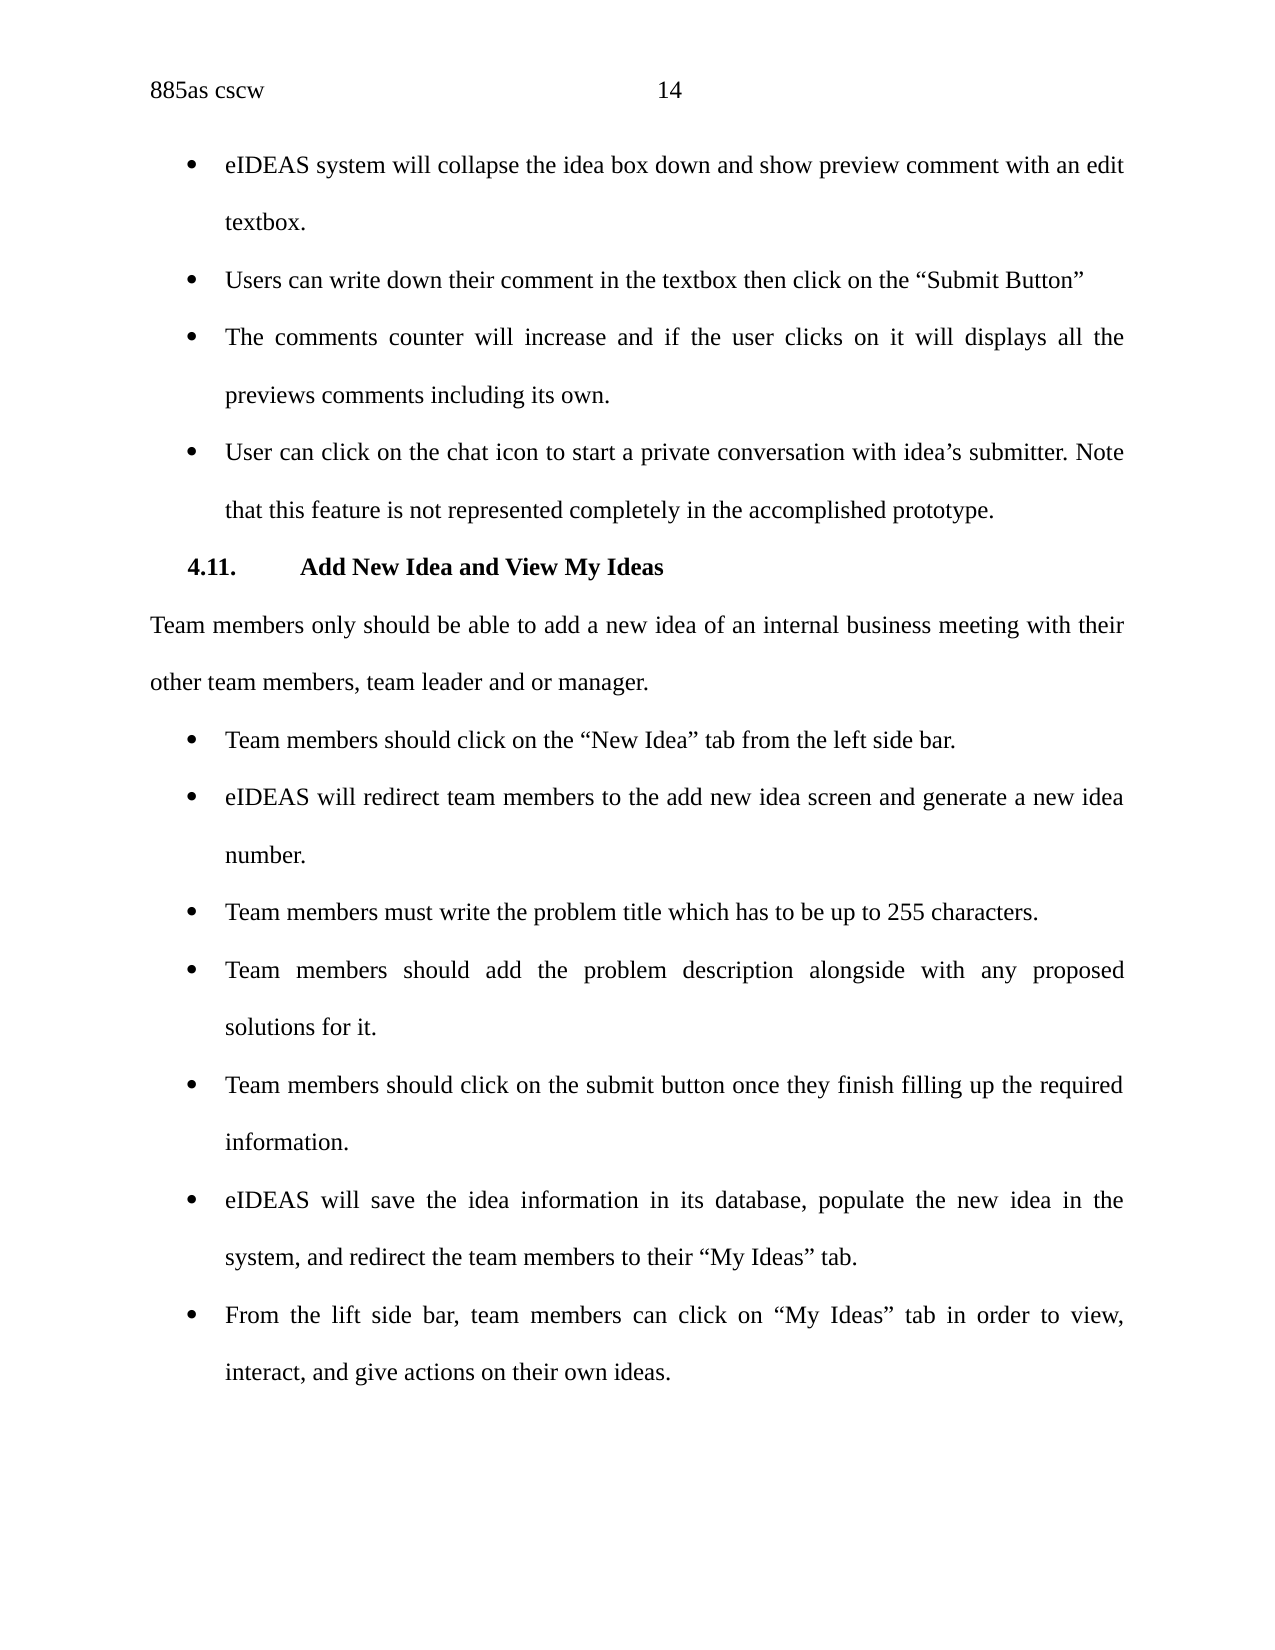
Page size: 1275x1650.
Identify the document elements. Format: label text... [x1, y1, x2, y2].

list Users can write down their comment in the textbox then click on the “Submit Button” [187, 265, 1125, 294]
list User can click on the chat icon to start a private conversation with idea’s submitter. Note that this feature is not represented completely in the accomplished prototype. [187, 437, 1125, 524]
list From the lift side bar, team members can click on “My Ideas” tab in order to view, interact, and give actions on their own ideas. [187, 1300, 1125, 1386]
list Team members should click on the submit button once they finish filling up the required information. [187, 1070, 1125, 1156]
subtitle Add New Idea and View My Ideas [187, 552, 1125, 581]
text Team members only should be able to add a new idea of an internal business meeting with their other team members, team leader and or manager. [150, 610, 1125, 696]
list The comments counter will increase and if the user clicks on it will displays all the previews comments including its own. [187, 322, 1125, 409]
list eIDEAS system will collapse the idea box down and show preview comment with an edit textbox. [187, 150, 1125, 236]
list eIDEAS will save the idea information in its database, populate the new idea in the system, and redirect the team members to their “My Ideas” tab. [187, 1185, 1125, 1271]
list eIDEAS will redirect team members to the add new idea screen and generate a new idea number. [187, 782, 1125, 869]
list Team members must write the problem title which has to be up to 255 characters. [187, 897, 1125, 926]
list Team members should click on the “New Idea” tab from the left side bar. [187, 725, 1125, 754]
list Team members should add the problem description alongside with any proposed solutions for it. [187, 955, 1125, 1041]
